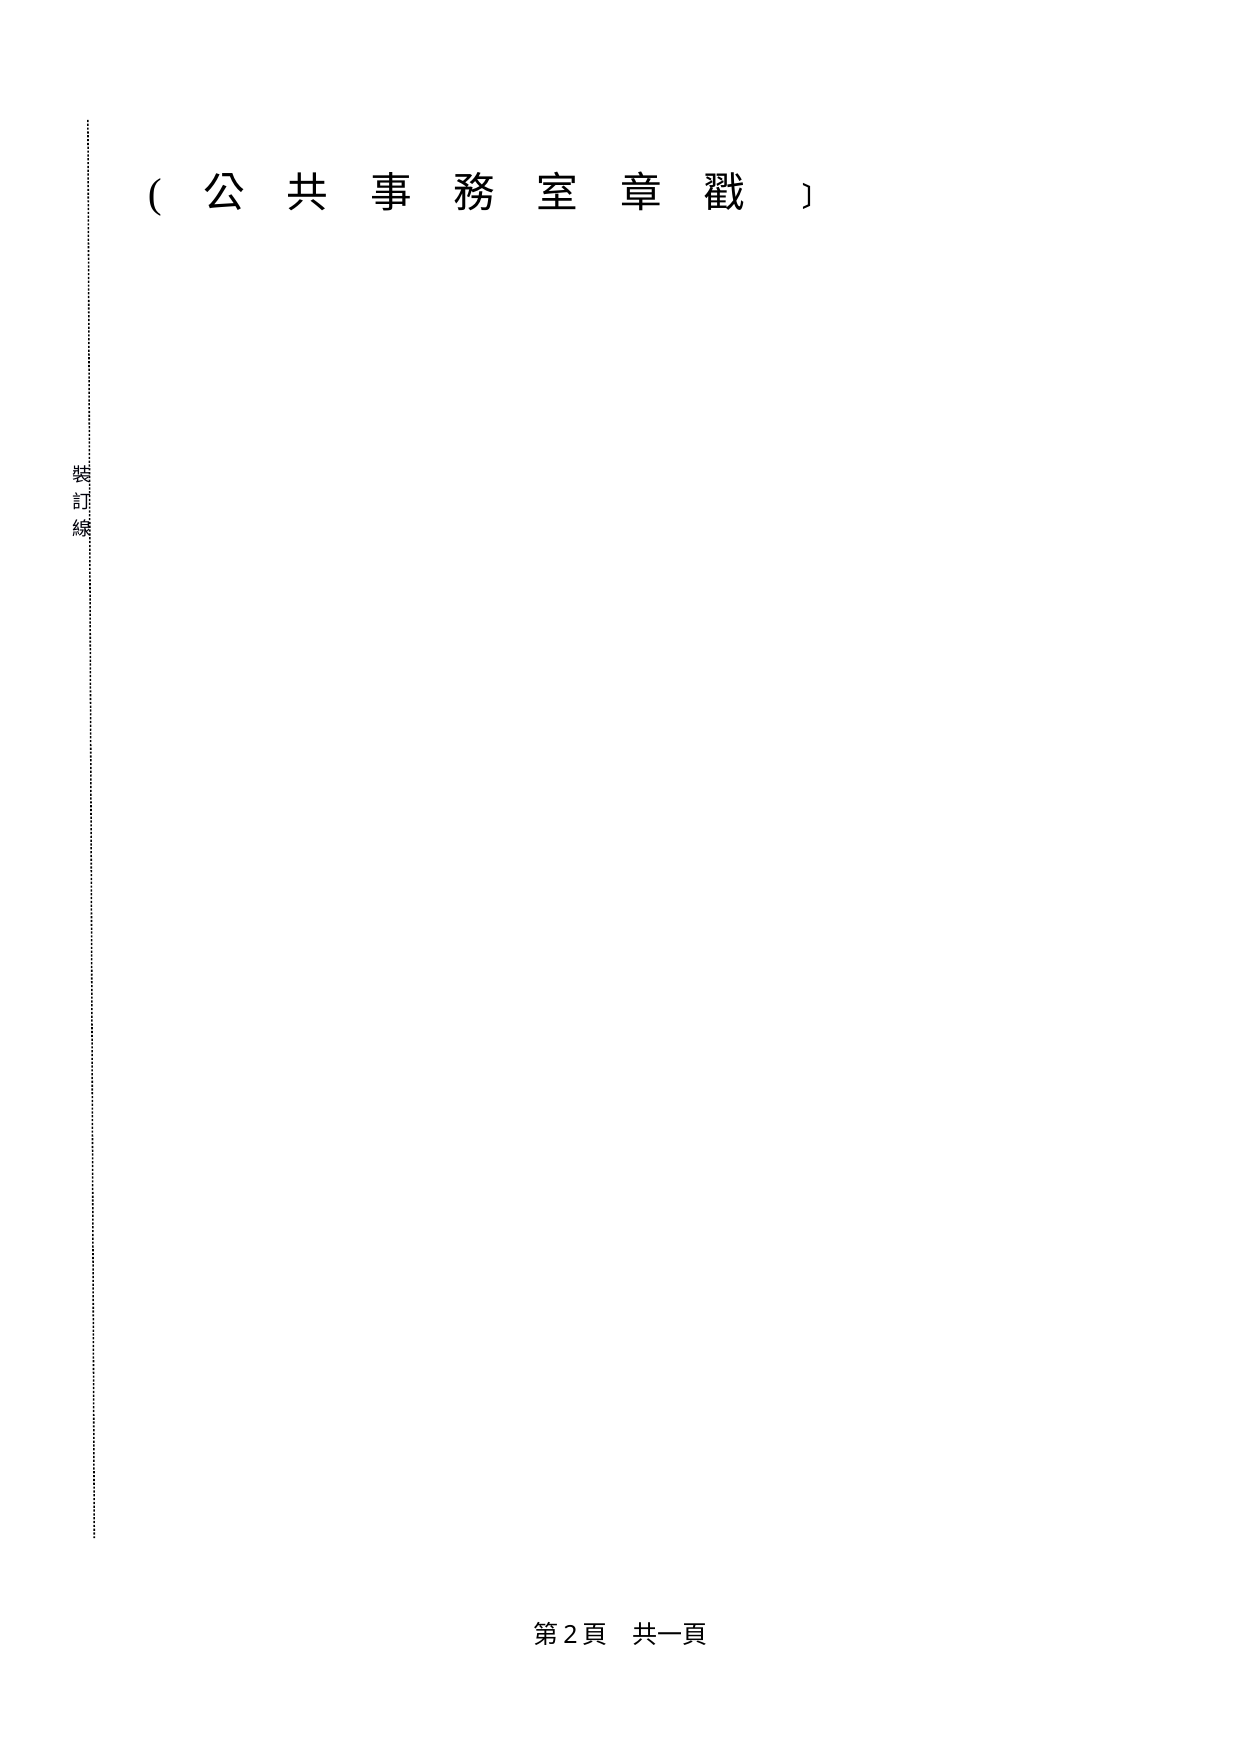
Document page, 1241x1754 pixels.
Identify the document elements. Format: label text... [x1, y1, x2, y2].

text ( 公 共 事 務 室 章 戳 ﹞ [148, 149, 1092, 226]
